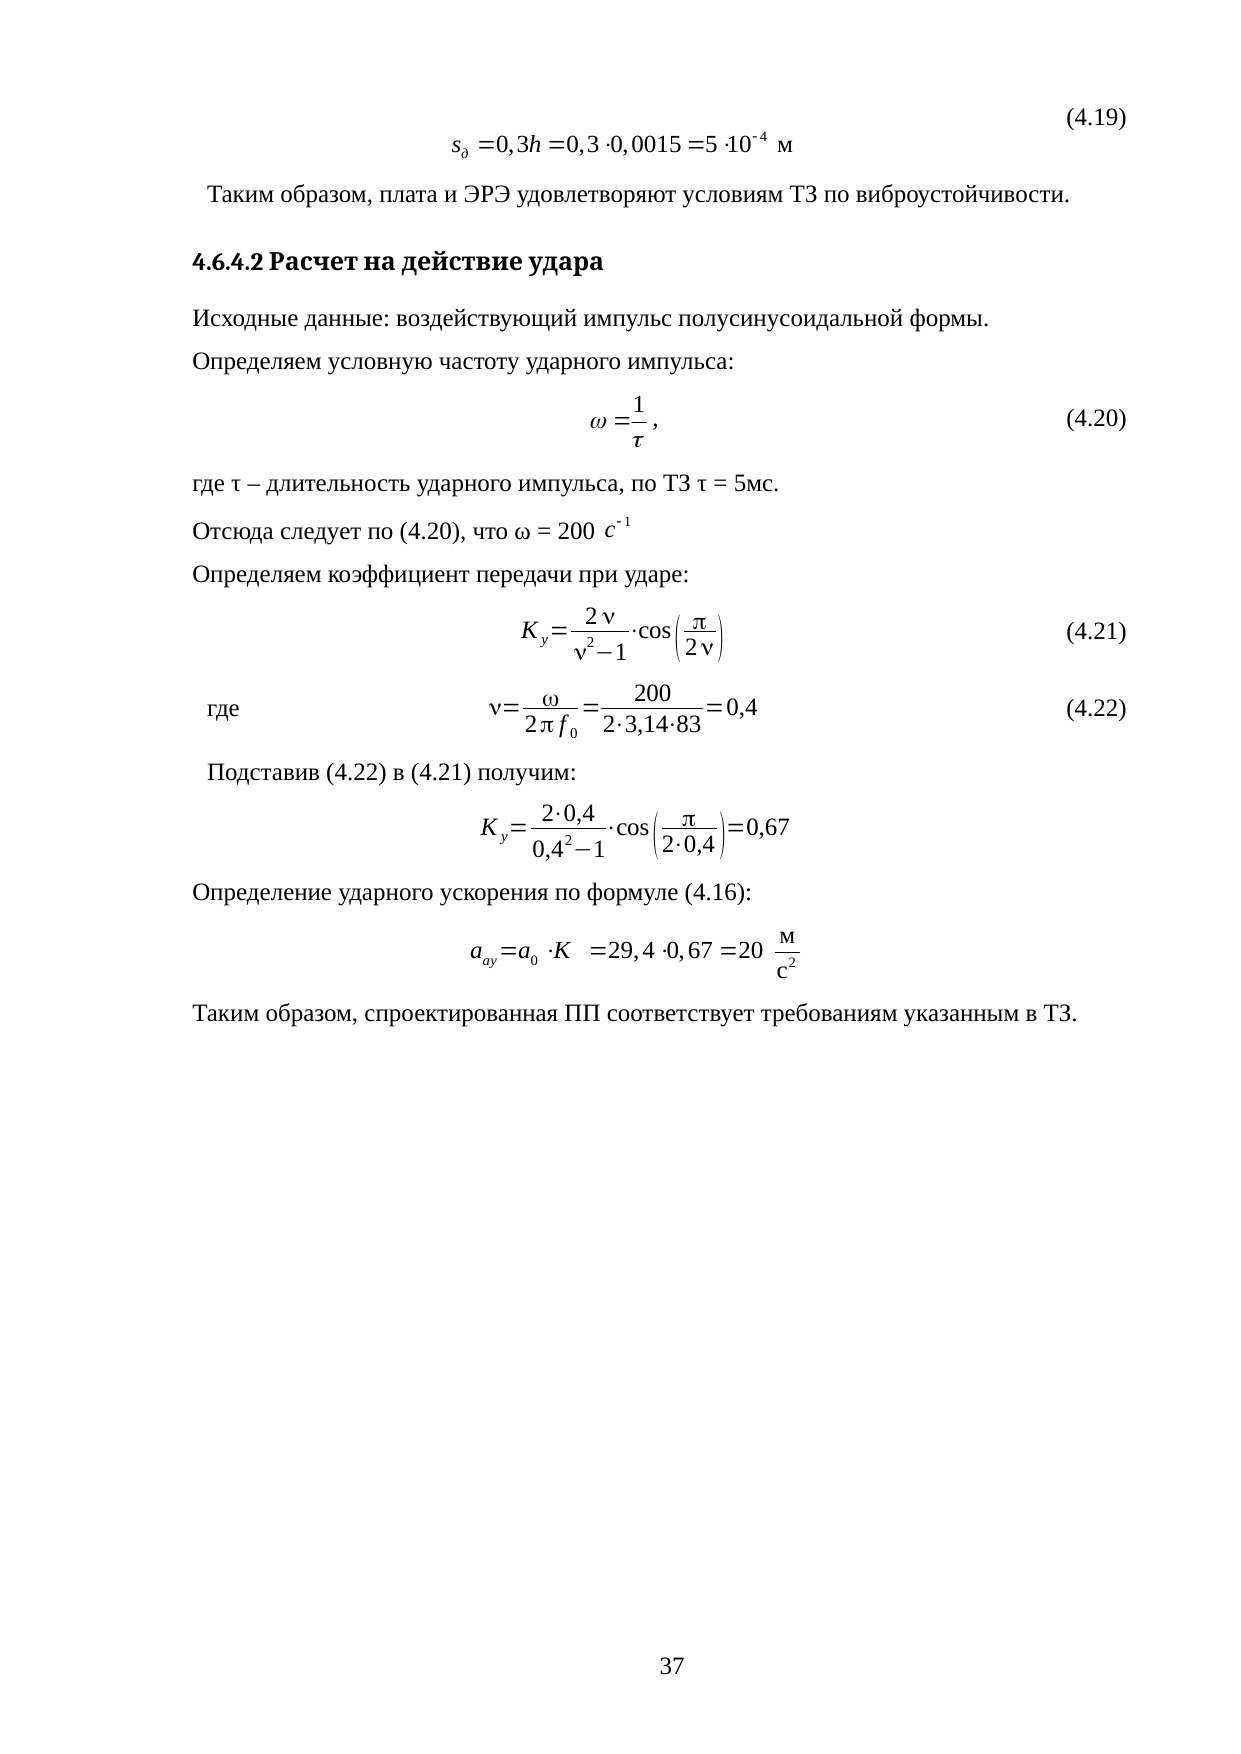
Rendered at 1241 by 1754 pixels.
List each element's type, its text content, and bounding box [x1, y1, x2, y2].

text Определение ударного ускорения по формуле (4.16): [118, 877, 1152, 905]
text (4.21) [118, 603, 1152, 665]
text где (4.22) [118, 679, 1152, 742]
text где τ – длительность ударного импульса, по ТЗ τ = 5мс. [118, 468, 1152, 496]
text Таким образом, плата и ЭРЭ удовлетворяют условиям ТЗ по виброустойчивости. [118, 179, 1152, 208]
text (4.19) [118, 102, 1152, 165]
text Таким образом, спроектированная ПП соответствует требованиям указанным в ТЗ. [118, 998, 1152, 1027]
text Подставив (4.22) в (4.21) получим: [118, 757, 1152, 785]
text Определяем условную частоту ударного импульса: [118, 346, 1152, 375]
text Исходные данные: воздействующий импульс полусинусоидальной формы. [118, 303, 1152, 332]
text Отсюда следует по (4.20), что ω = 200 [118, 511, 1152, 545]
text 4.6.4.2 Расчет на действие удара [118, 247, 1152, 276]
text , (4.20) [118, 389, 1152, 453]
text Определяем коэффициент передачи при ударе: [118, 559, 1152, 588]
